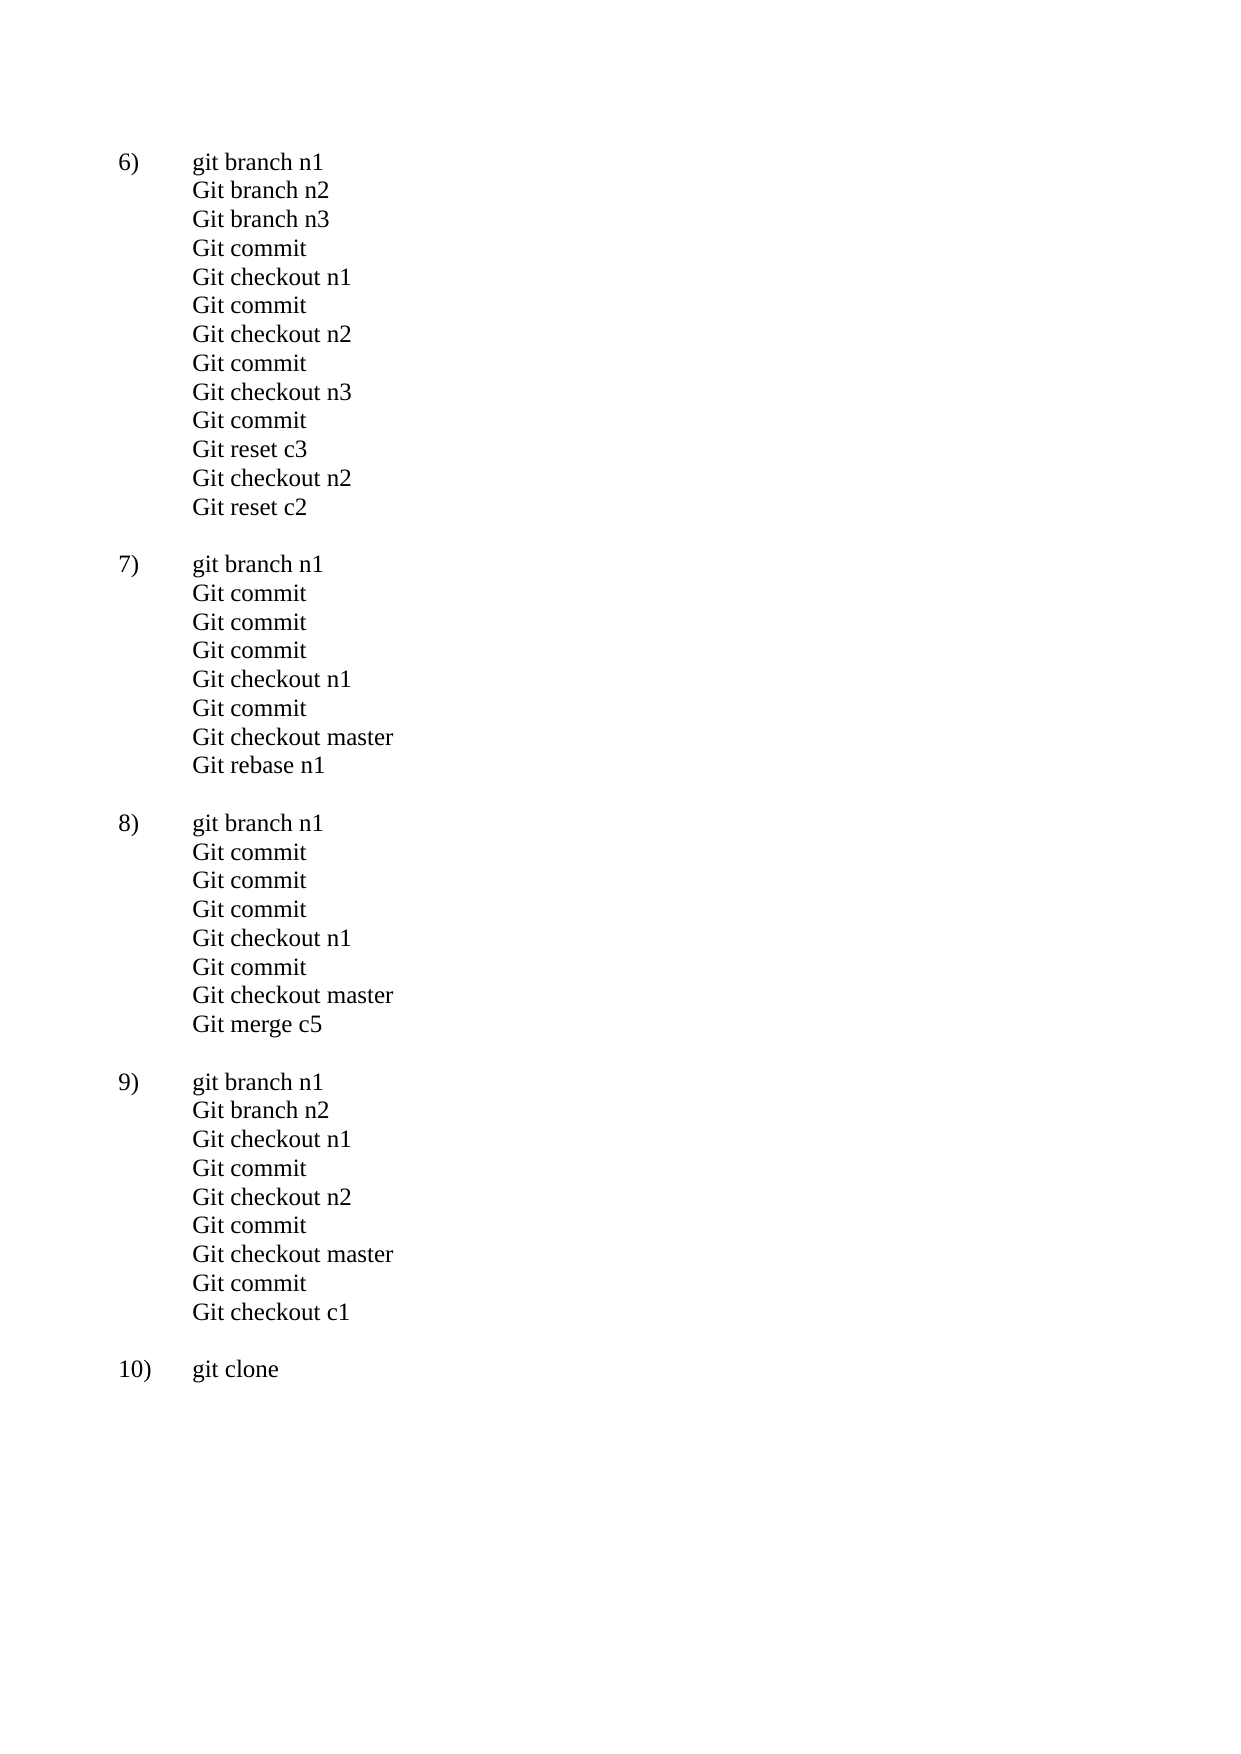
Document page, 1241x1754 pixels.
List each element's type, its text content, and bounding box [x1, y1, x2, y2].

text 7) git branch n1 [118, 549, 1122, 578]
text Git commit [118, 693, 1122, 722]
text 6) git branch n1 [118, 147, 1122, 176]
text Git commit [118, 952, 1122, 981]
text Git reset c2 [118, 492, 1122, 521]
text Git checkout c1 [118, 1297, 1122, 1326]
text 10) git clone [118, 1354, 1122, 1383]
text Git commit [118, 607, 1122, 636]
text Git commit [118, 1268, 1122, 1297]
text Git commit [118, 291, 1122, 319]
text Git checkout n3 [118, 377, 1122, 406]
text Git commit [118, 837, 1122, 866]
text Git checkout n1 [118, 1124, 1122, 1153]
text Git merge c5 [118, 1009, 1122, 1038]
text Git commit [118, 866, 1122, 894]
text Git branch n3 [118, 204, 1122, 233]
text Git commit [118, 233, 1122, 262]
text Git rebase n1 [118, 751, 1122, 779]
text 8) git branch n1 [118, 808, 1122, 837]
text Git commit [118, 406, 1122, 434]
text Git reset c3 [118, 434, 1122, 463]
text Git commit [118, 348, 1122, 377]
text Git commit [118, 636, 1122, 664]
text Git checkout master [118, 1239, 1122, 1268]
text Git branch n2 [118, 176, 1122, 204]
text Git checkout n2 [118, 1182, 1122, 1211]
text Git checkout n1 [118, 664, 1122, 693]
text 9) git branch n1 [118, 1067, 1122, 1096]
text Git checkout n2 [118, 319, 1122, 348]
text Git checkout n2 [118, 463, 1122, 492]
text Git branch n2 [118, 1096, 1122, 1124]
text Git checkout n1 [118, 262, 1122, 291]
text Git checkout master [118, 722, 1122, 751]
text Git checkout master [118, 981, 1122, 1009]
text Git checkout n1 [118, 923, 1122, 952]
text Git commit [118, 578, 1122, 607]
text Git commit [118, 1153, 1122, 1182]
text Git commit [118, 1211, 1122, 1239]
text Git commit [118, 894, 1122, 923]
